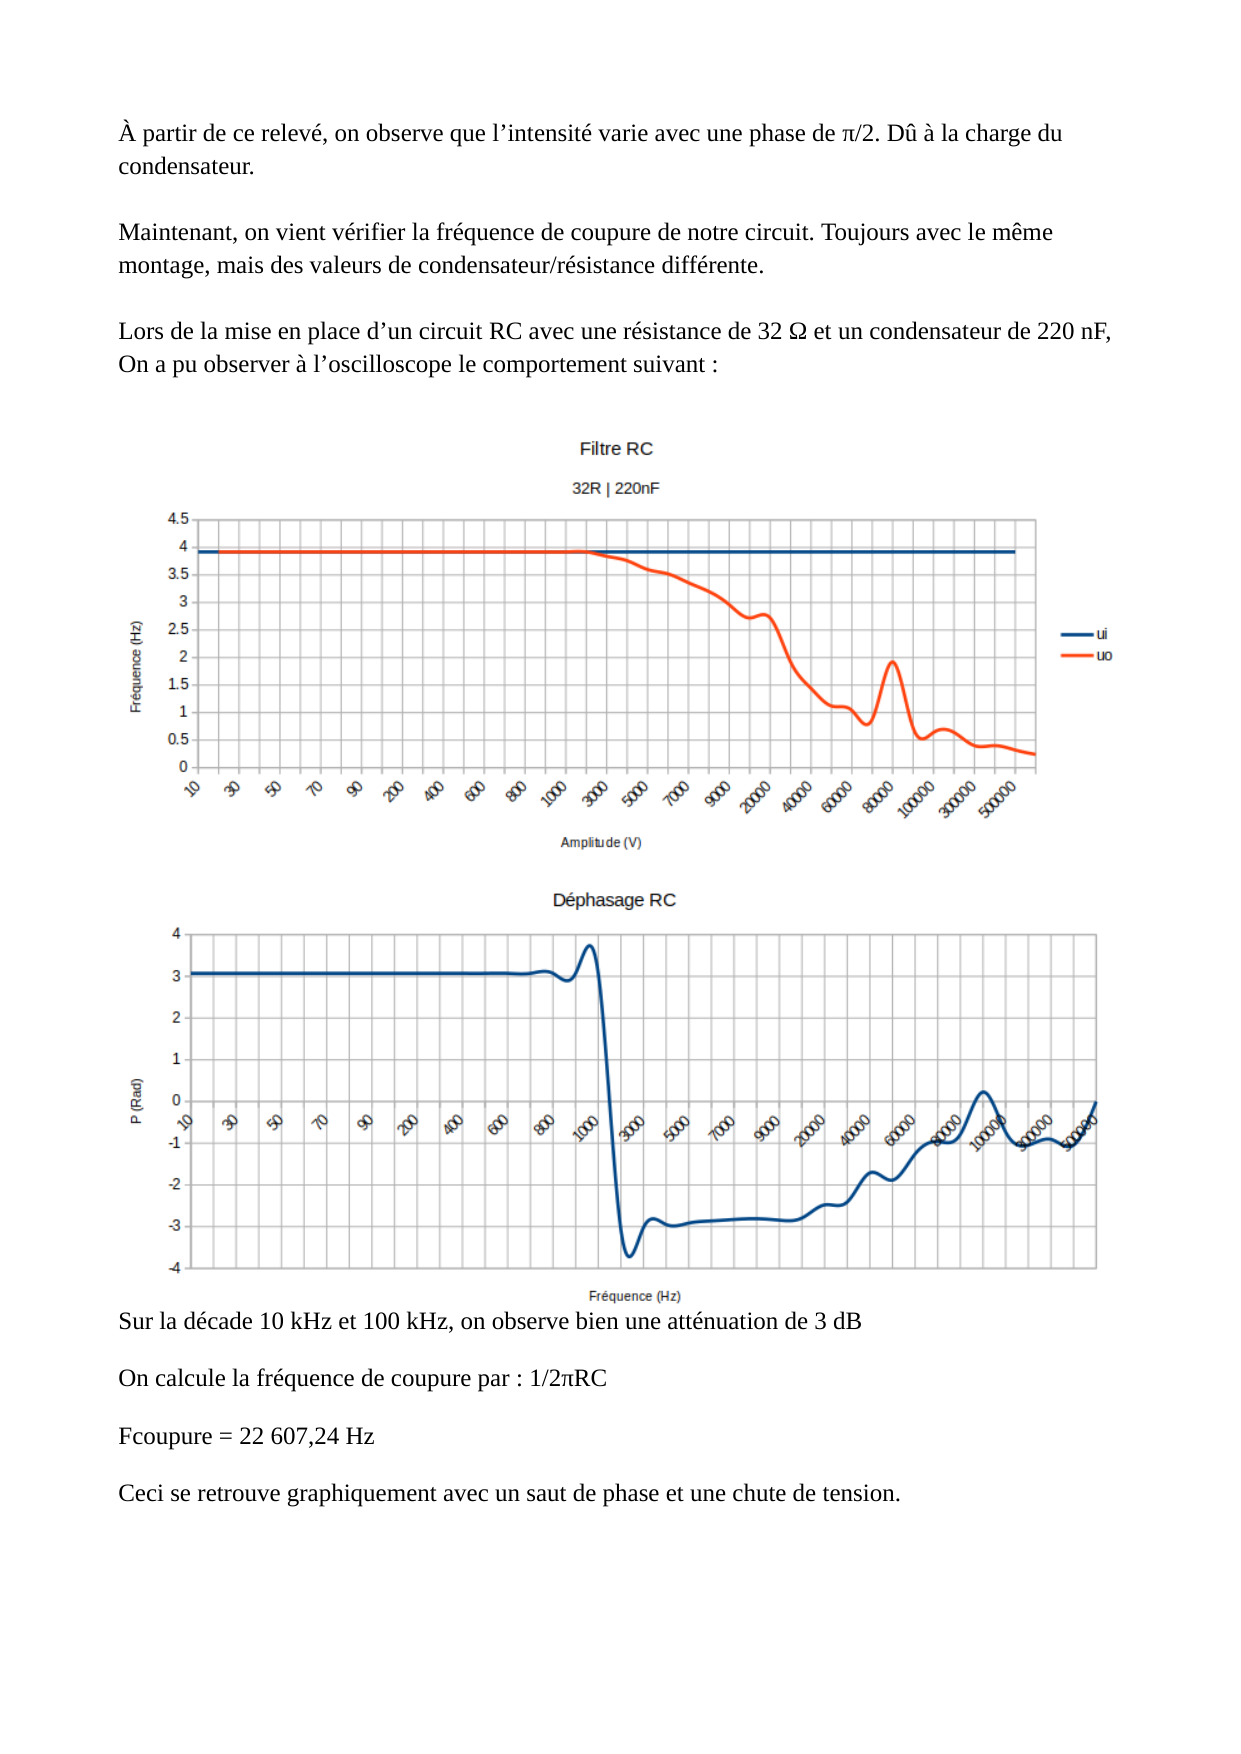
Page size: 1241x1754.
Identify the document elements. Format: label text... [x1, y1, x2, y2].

picture [111, 876, 1115, 1306]
text Sur la décade 10 kHz et 100 kHz, on observe bien une atténuation de 3 dB On calcule la fréquence de coupure par : 1/2πRC Fcoupure = 22 607,24 Hz Ceci se retrouve graphiquement avec un saut de phase et une chute de tension. [118, 856, 1122, 1507]
picture [118, 425, 1123, 856]
text À partir de ce relevé, on observe que l’intensité varie avec une phase de π/2. Dû à la charge du condensateur. Maintenant, on vient vérifier la fréquence de coupure de notre circuit. Toujours avec le même montage, mais des valeurs de condensateur/résistance différente. Lors de la mise en place d’un circuit RC avec une résistance de 32 Ω et un condensateur de 220 nF, On a pu observer à l’oscilloscope le comportement suivant : [118, 118, 1122, 378]
